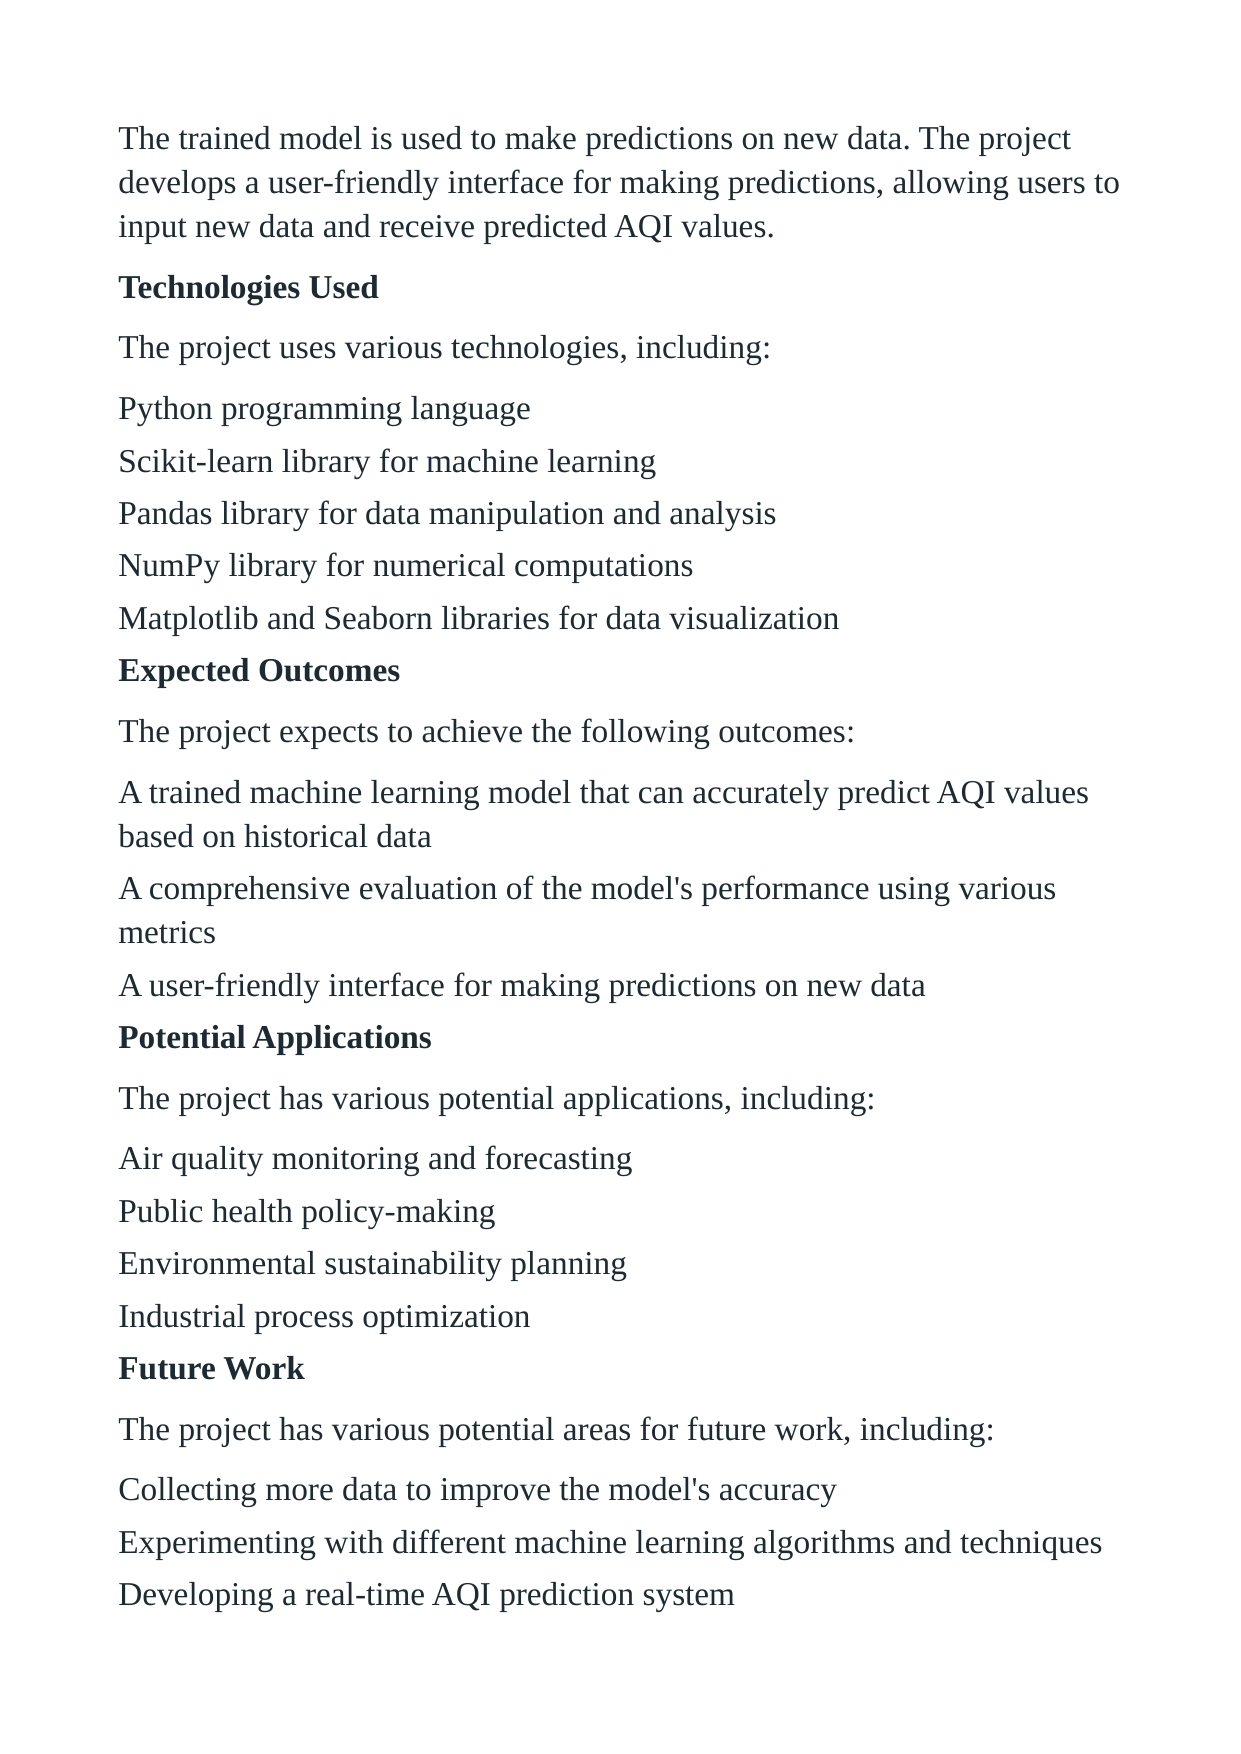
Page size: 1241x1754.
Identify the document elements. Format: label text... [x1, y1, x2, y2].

text The project uses various technologies, including: [118, 328, 1122, 366]
list A trained machine learning model that can accurately predict AQI values based on historical data [118, 772, 1122, 854]
list Python programming language [118, 388, 1122, 427]
text Potential Applications [118, 1017, 1122, 1056]
list Collecting more data to improve the model's accuracy [118, 1470, 1122, 1508]
list A user-friendly interface for making predictions on new data [118, 965, 1122, 1003]
text Expected Outcomes [118, 650, 1122, 689]
list Industrial process optimization [118, 1296, 1122, 1334]
list Scikit-learn library for machine learning [118, 441, 1122, 479]
list Public health policy-making [118, 1191, 1122, 1229]
list Environmental sustainability planning [118, 1243, 1122, 1282]
list Air quality monitoring and forecasting [118, 1139, 1122, 1177]
text Future Work [118, 1348, 1122, 1387]
list Matplotlib and Seaborn libraries for data visualization [118, 598, 1122, 636]
text The project expects to achieve the following outcomes: [118, 711, 1122, 749]
text The trained model is used to make predictions on new data. The project develops a user-friendly interface for making predictions, allowing users to input new data and receive predicted AQI values. [118, 118, 1122, 244]
text The project has various potential applications, including: [118, 1078, 1122, 1116]
list A comprehensive evaluation of the model's performance using various metrics [118, 868, 1122, 951]
text Technologies Used [118, 267, 1122, 305]
list NumPy library for numerical computations [118, 546, 1122, 584]
text The project has various potential areas for future work, including: [118, 1409, 1122, 1447]
list Pandas library for data manipulation and analysis [118, 493, 1122, 532]
list Developing a real-time AQI prediction system [118, 1574, 1122, 1613]
list Experimenting with different machine learning algorithms and techniques [118, 1522, 1122, 1560]
